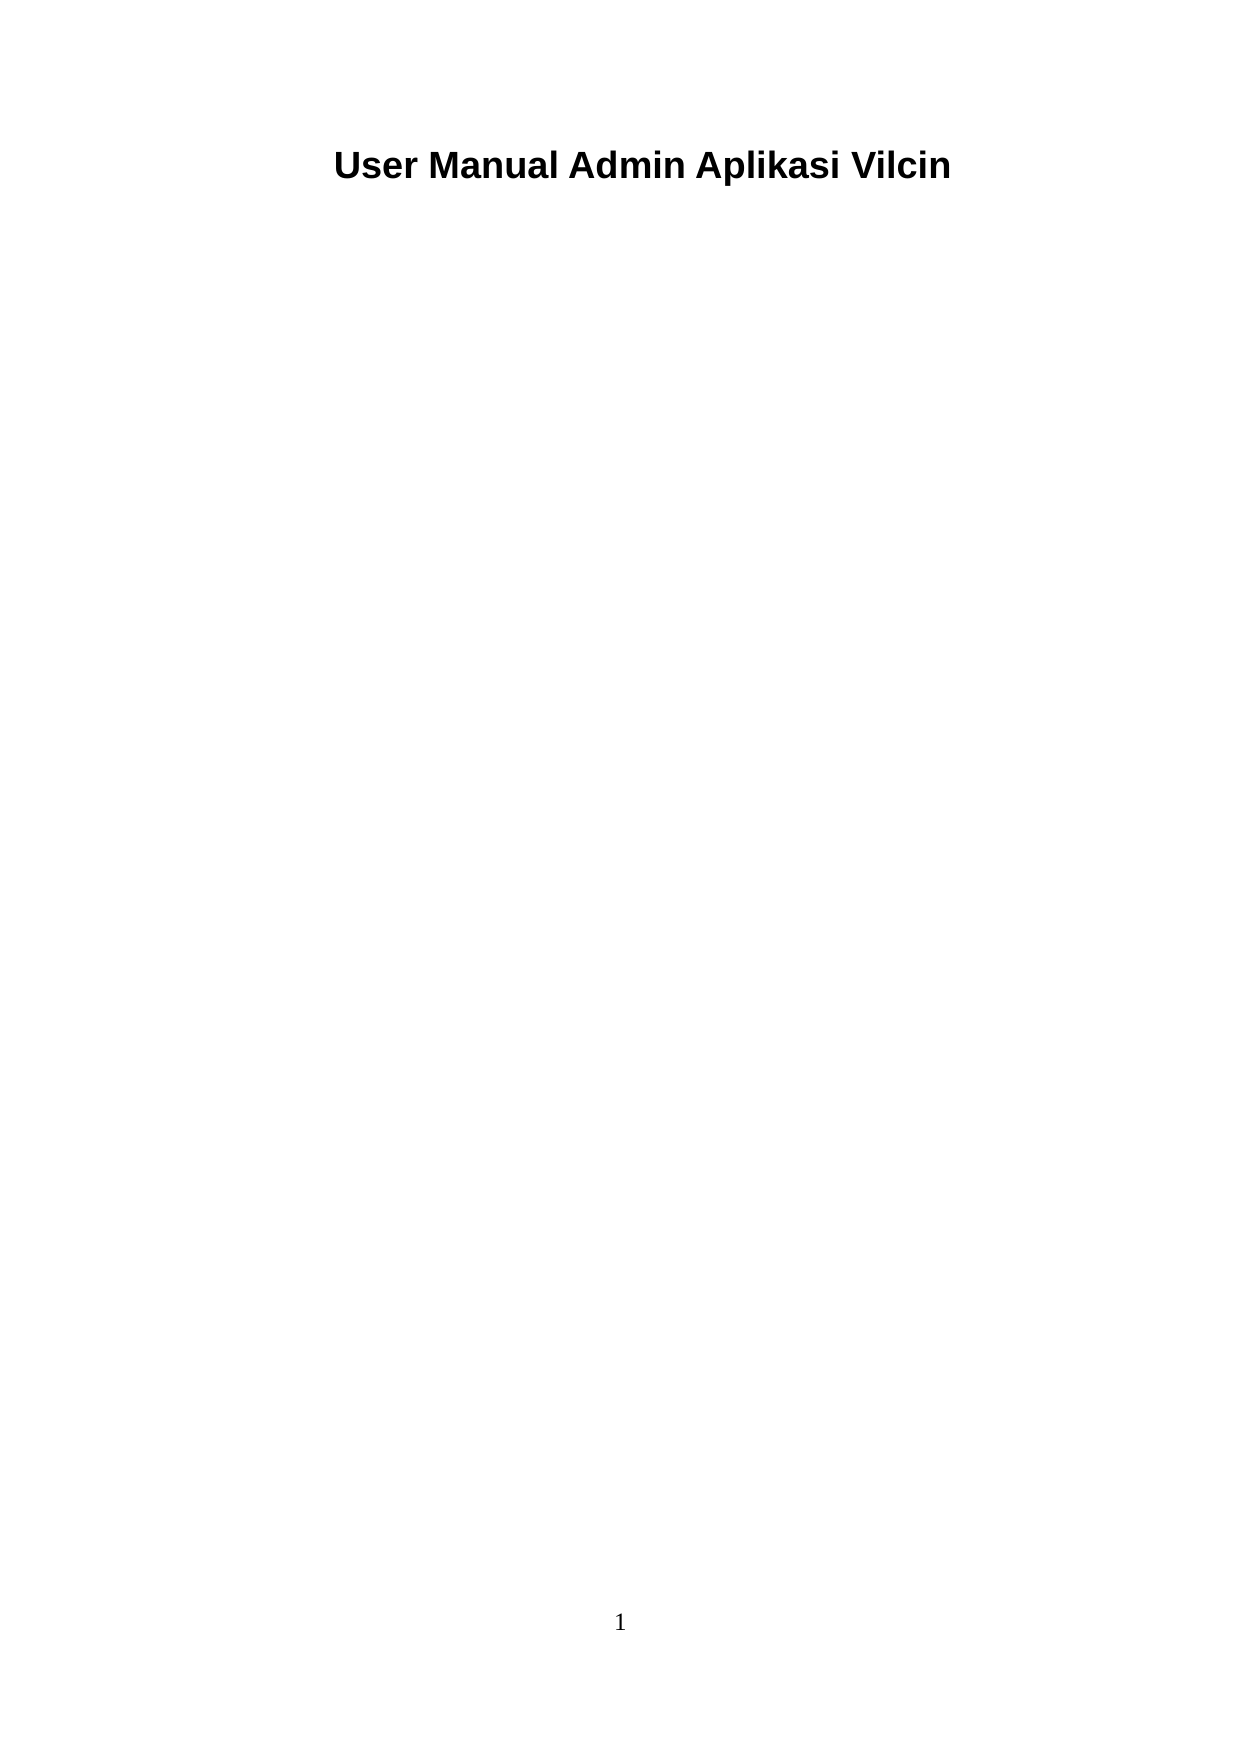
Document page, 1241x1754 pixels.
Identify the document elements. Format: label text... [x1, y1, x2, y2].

subtitle User Manual Admin Aplikasi Vilcin [118, 143, 1122, 187]
